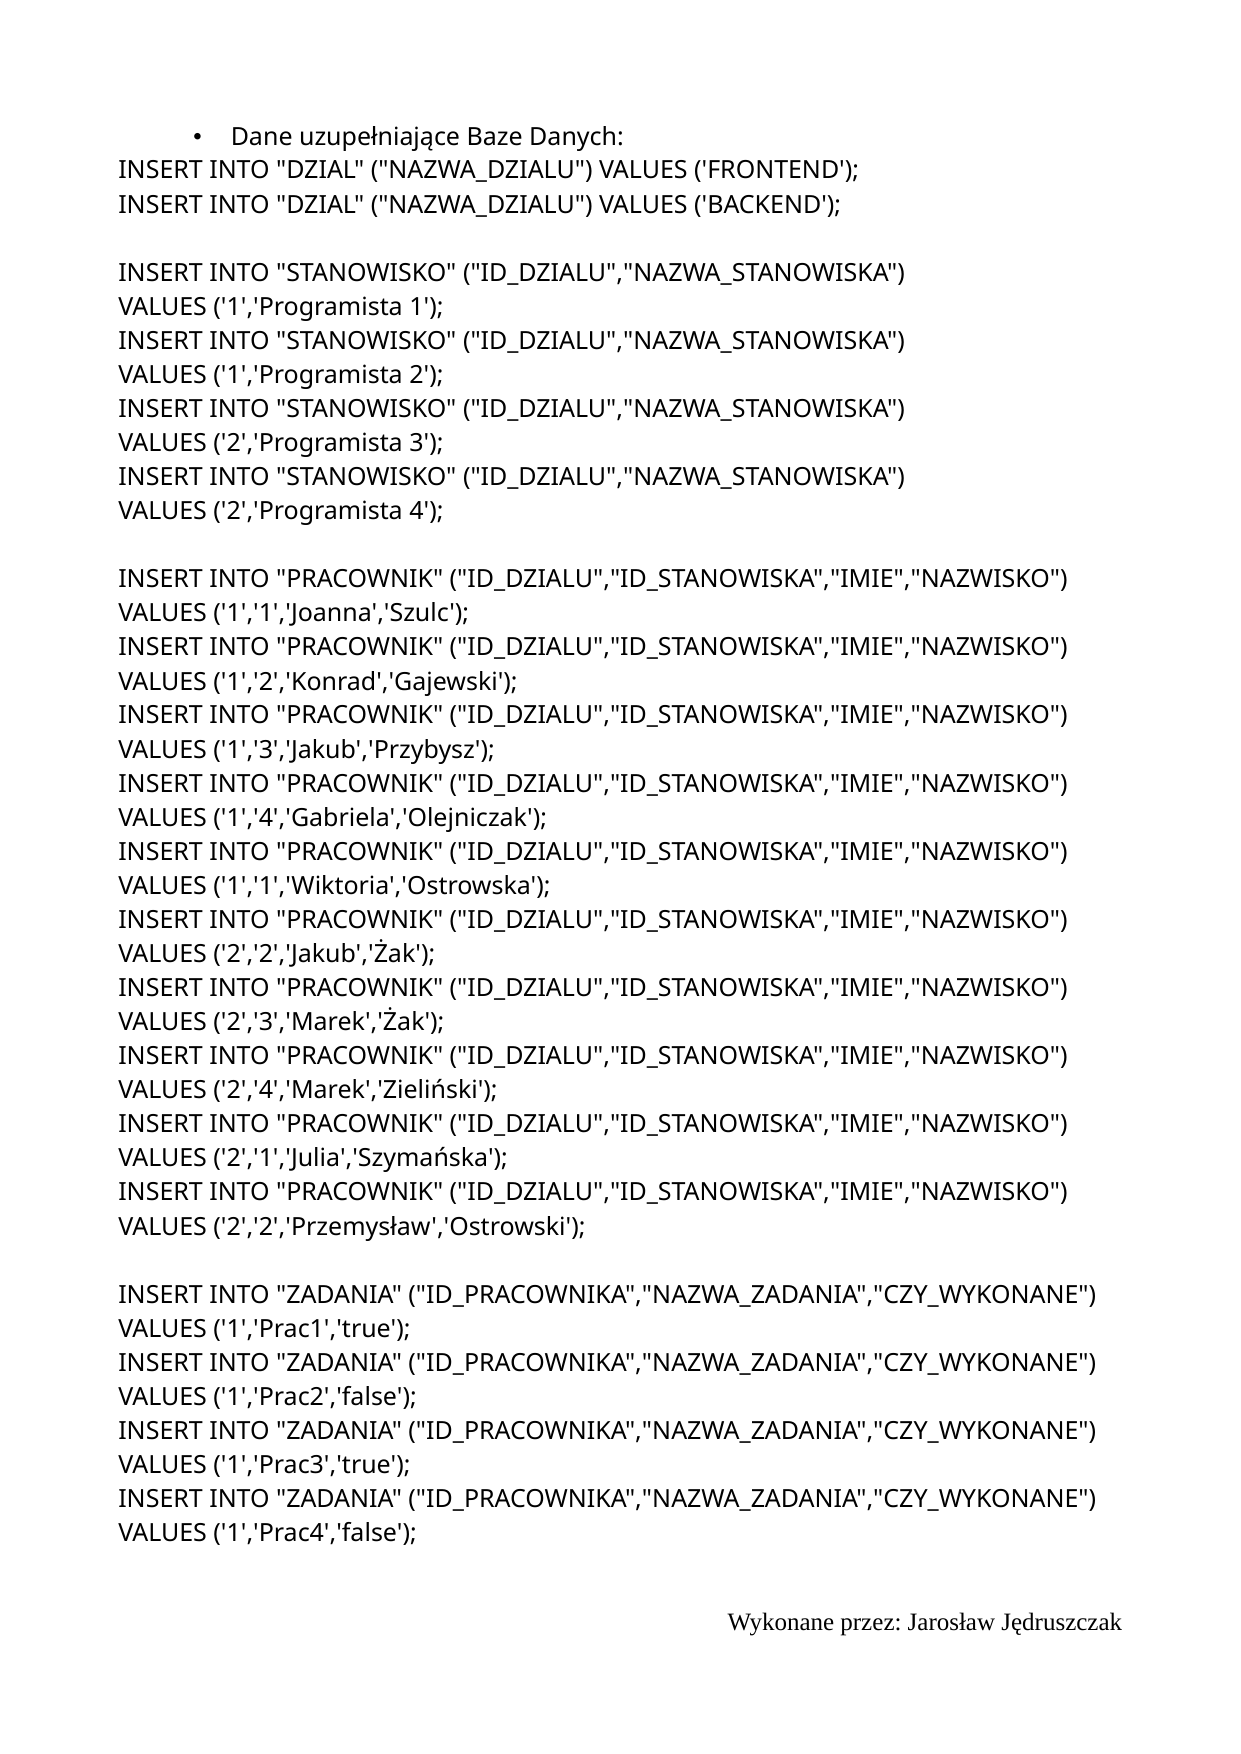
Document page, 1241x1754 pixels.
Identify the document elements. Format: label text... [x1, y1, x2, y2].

text INSERT INTO "DZIAL" ("NAZWA_DZIALU") VALUES ('FRONTEND'); [118, 152, 1122, 186]
text VALUES ('2','Programista 3'); [118, 425, 1122, 459]
text INSERT INTO "ZADANIA" ("ID_PRACOWNIKA","NAZWA_ZADANIA","CZY_WYKONANE") [118, 1344, 1122, 1378]
text INSERT INTO "ZADANIA" ("ID_PRACOWNIKA","NAZWA_ZADANIA","CZY_WYKONANE") [118, 1412, 1122, 1447]
text INSERT INTO "STANOWISKO" ("ID_DZIALU","NAZWA_STANOWISKA") [118, 459, 1122, 493]
text INSERT INTO "ZADANIA" ("ID_PRACOWNIKA","NAZWA_ZADANIA","CZY_WYKONANE") [118, 1276, 1122, 1310]
text INSERT INTO "PRACOWNIK" ("ID_DZIALU","ID_STANOWISKA","IMIE","NAZWISKO") VALUES ('2','1','Julia','Szymańska'); [118, 1106, 1122, 1174]
text INSERT INTO "PRACOWNIK" ("ID_DZIALU","ID_STANOWISKA","IMIE","NAZWISKO") VALUES ('1','1','Wiktoria','Ostrowska'); [118, 833, 1122, 902]
text INSERT INTO "PRACOWNIK" ("ID_DZIALU","ID_STANOWISKA","IMIE","NAZWISKO") VALUES ('1','2','Konrad','Gajewski'); [118, 629, 1122, 697]
text VALUES ('1','Prac2','false'); [118, 1378, 1122, 1412]
list Dane uzupełniające Baze Danych: [193, 118, 1122, 152]
text INSERT INTO "STANOWISKO" ("ID_DZIALU","NAZWA_STANOWISKA") [118, 254, 1122, 288]
text VALUES ('1','Prac1','true'); [118, 1310, 1122, 1344]
text INSERT INTO "STANOWISKO" ("ID_DZIALU","NAZWA_STANOWISKA") [118, 322, 1122, 357]
text INSERT INTO "PRACOWNIK" ("ID_DZIALU","ID_STANOWISKA","IMIE","NAZWISKO") VALUES ('2','4','Marek','Zieliński'); [118, 1038, 1122, 1106]
text VALUES ('2','Programista 4'); [118, 493, 1122, 527]
text INSERT INTO "PRACOWNIK" ("ID_DZIALU","ID_STANOWISKA","IMIE","NAZWISKO") VALUES ('2','3','Marek','Żak'); [118, 970, 1122, 1038]
text INSERT INTO "DZIAL" ("NAZWA_DZIALU") VALUES ('BACKEND'); [118, 186, 1122, 220]
text INSERT INTO "PRACOWNIK" ("ID_DZIALU","ID_STANOWISKA","IMIE","NAZWISKO") VALUES ('1','1','Joanna','Szulc'); [118, 561, 1122, 629]
text VALUES ('1','Prac3','true'); [118, 1447, 1122, 1481]
text INSERT INTO "ZADANIA" ("ID_PRACOWNIKA","NAZWA_ZADANIA","CZY_WYKONANE") [118, 1481, 1122, 1515]
text INSERT INTO "PRACOWNIK" ("ID_DZIALU","ID_STANOWISKA","IMIE","NAZWISKO") VALUES ('1','4','Gabriela','Olejniczak'); [118, 765, 1122, 833]
text VALUES ('1','Prac4','false'); [118, 1515, 1122, 1549]
text INSERT INTO "PRACOWNIK" ("ID_DZIALU","ID_STANOWISKA","IMIE","NAZWISKO") VALUES ('2','2','Przemysław','Ostrowski'); [118, 1174, 1122, 1242]
text VALUES ('1','Programista 1'); [118, 288, 1122, 322]
text INSERT INTO "PRACOWNIK" ("ID_DZIALU","ID_STANOWISKA","IMIE","NAZWISKO") VALUES ('2','2','Jakub','Żak'); [118, 902, 1122, 970]
text INSERT INTO "PRACOWNIK" ("ID_DZIALU","ID_STANOWISKA","IMIE","NAZWISKO") VALUES ('1','3','Jakub','Przybysz'); [118, 697, 1122, 765]
text VALUES ('1','Programista 2'); [118, 357, 1122, 391]
text INSERT INTO "STANOWISKO" ("ID_DZIALU","NAZWA_STANOWISKA") [118, 391, 1122, 425]
